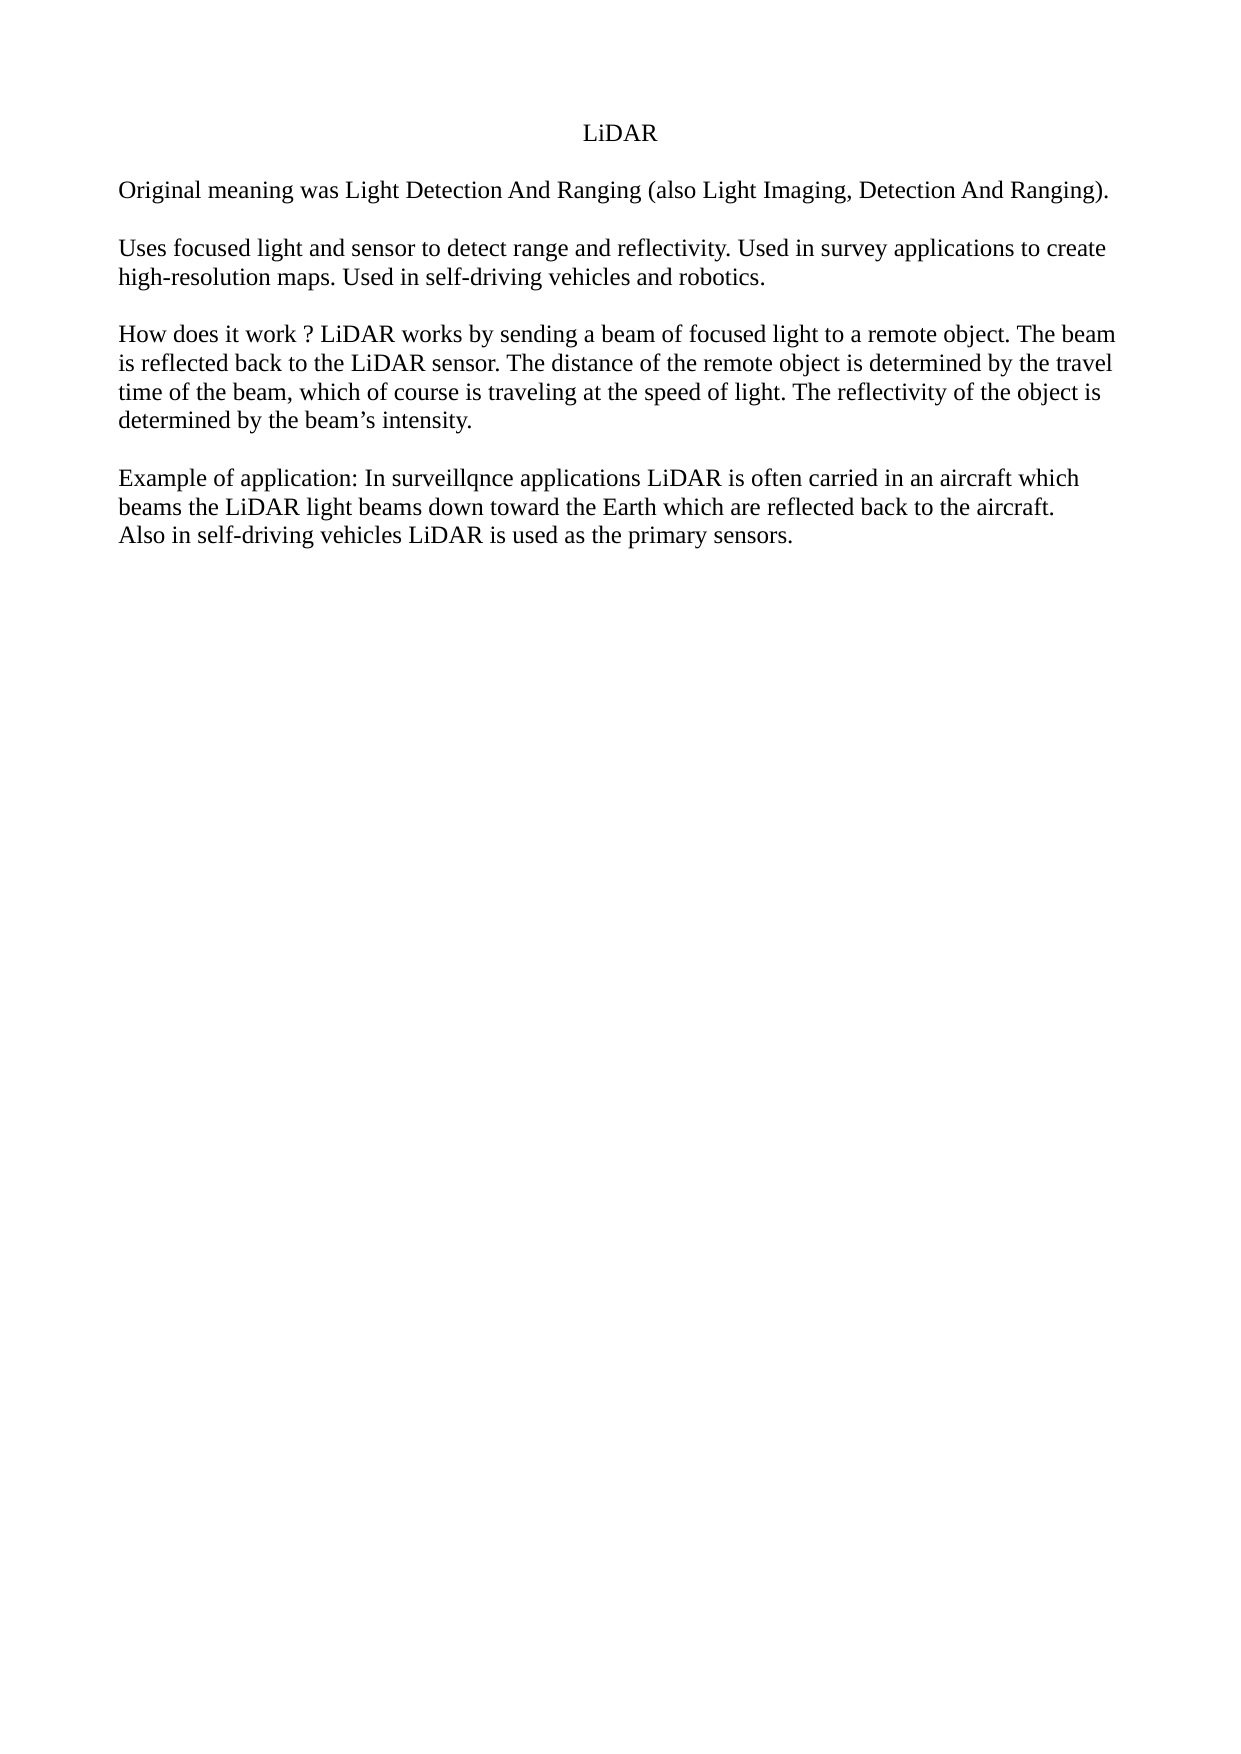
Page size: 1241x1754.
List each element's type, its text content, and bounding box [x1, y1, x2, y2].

text Example of application: In surveillqnce applications LiDAR is often carried in an aircraft which beams the LiDAR light beams down toward the Earth which are reflected back to the aircraft. [118, 463, 1122, 521]
text Original meaning was Light Detection And Ranging (also Light Imaging, Detection And Ranging). [118, 176, 1122, 204]
text LiDAR [118, 118, 1122, 147]
text Also in self-driving vehicles LiDAR is used as the primary sensors. [118, 521, 1122, 549]
text How does it work ? LiDAR works by sending a beam of focused light to a remote object. The beam is reflected back to the LiDAR sensor. The distance of the remote object is determined by the travel time of the beam, which of course is traveling at the speed of light. The reflectivity of the object is determined by the beam’s intensity. [118, 319, 1122, 434]
text Uses focused light and sensor to detect range and reflectivity. Used in survey applications to create high-resolution maps. Used in self-driving vehicles and robotics. [118, 233, 1122, 291]
